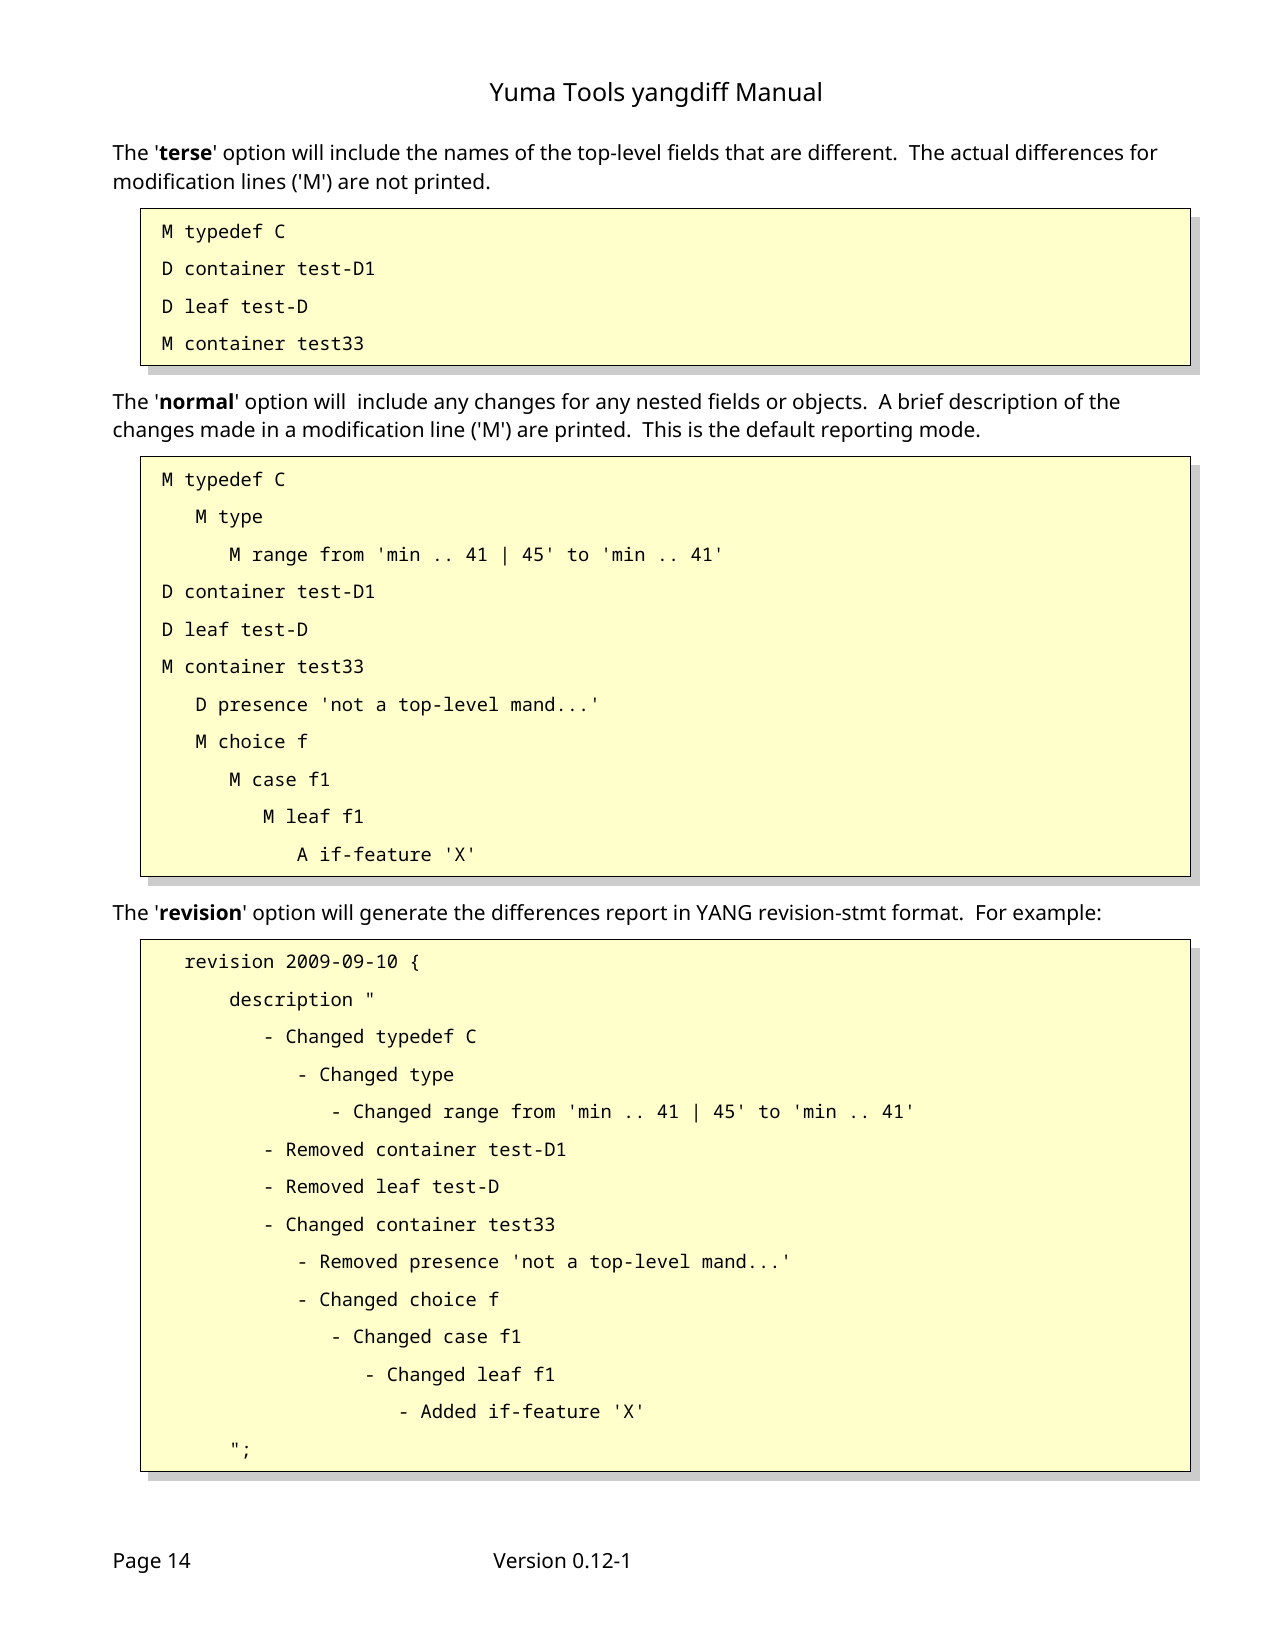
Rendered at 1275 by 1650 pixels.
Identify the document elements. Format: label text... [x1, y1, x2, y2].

text M container test33 [141, 644, 1190, 679]
text The 'terse' option will include the names of the top-level fields that are different. The actual differences for modification lines ('M') are not printed. [112, 138, 1200, 195]
text M leaf f1 [141, 794, 1190, 829]
text - Removed leaf test-D [141, 1164, 1190, 1199]
text D presence 'not a top-level mand...' [141, 681, 1190, 717]
text D leaf test-D [141, 283, 1190, 318]
text description " [141, 976, 1190, 1012]
text - Changed choice f [141, 1276, 1190, 1312]
text - Removed container test-D1 [141, 1126, 1190, 1162]
text The 'normal' option will include any changes for any nested fields or objects. A brief description of the changes made in a modification line ('M') are printed. This is the default reporting mode. [112, 387, 1200, 444]
text M typedef C [141, 457, 1190, 492]
text M typedef C [141, 209, 1190, 243]
text - Changed range from 'min .. 41 | 45' to 'min .. 41' [141, 1089, 1190, 1124]
text - Changed type [141, 1051, 1190, 1087]
text M case f1 [141, 756, 1190, 792]
text The 'revision' option will generate the differences report in YANG revision-stmt format. For example: [112, 898, 1200, 926]
text D container test-D1 [141, 245, 1190, 281]
text - Changed typedef C [141, 1014, 1190, 1049]
text M range from 'min .. 41 | 45' to 'min .. 41' [141, 531, 1190, 567]
text revision 2009-09-10 { [141, 940, 1190, 974]
text - Changed container test33 [141, 1201, 1190, 1237]
text M choice f [141, 719, 1190, 754]
text - Removed presence 'not a top-level mand...' [141, 1239, 1190, 1274]
text - Added if-feature 'X' [141, 1389, 1190, 1424]
text M type [141, 494, 1190, 529]
text D leaf test-D [141, 606, 1190, 642]
text A if-feature 'X' [141, 831, 1190, 876]
text - Changed case f1 [141, 1314, 1190, 1349]
text "; [141, 1426, 1190, 1471]
text M container test33 [141, 320, 1190, 365]
text - Changed leaf f1 [141, 1351, 1190, 1387]
text D container test-D1 [141, 569, 1190, 604]
